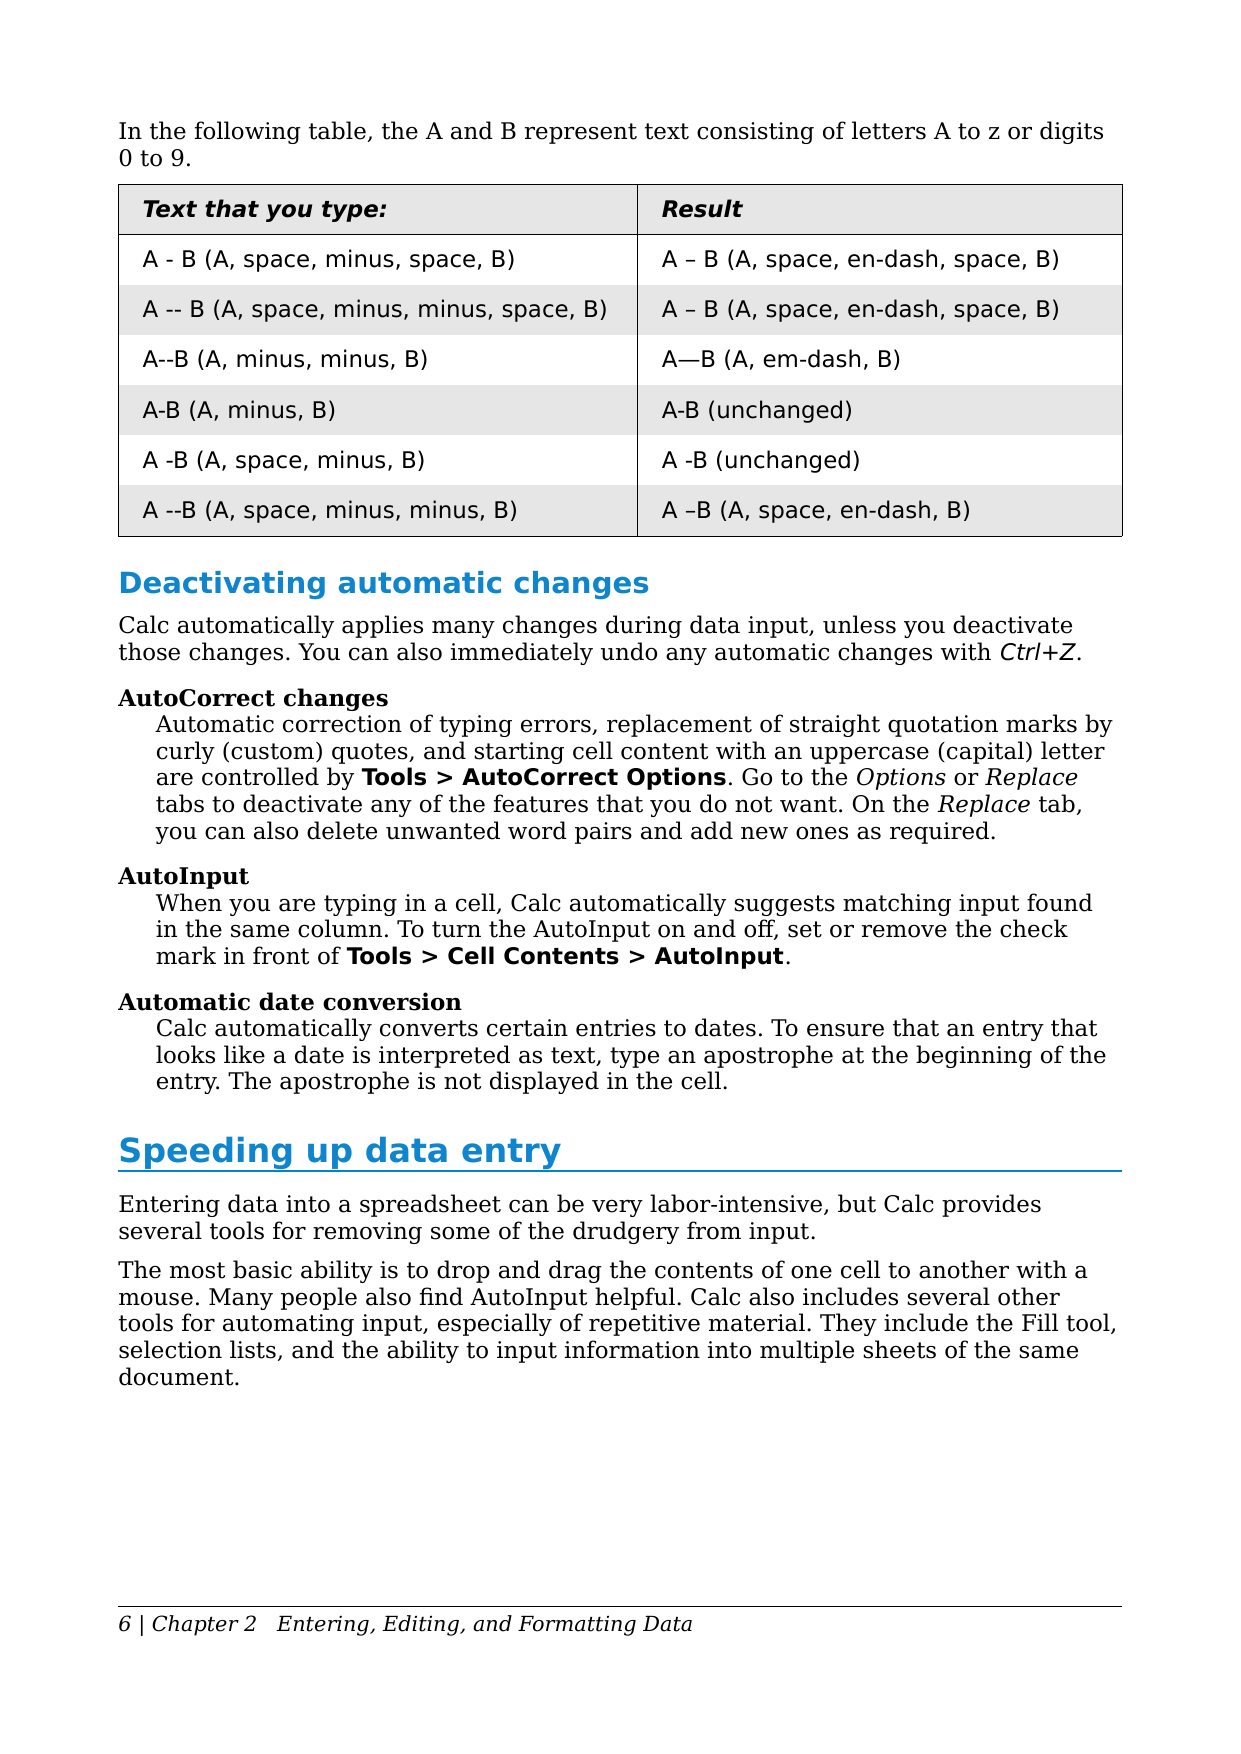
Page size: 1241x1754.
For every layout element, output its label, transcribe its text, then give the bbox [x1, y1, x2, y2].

table_cell A -- B (A, space, minus, minus, space, B) [119, 285, 637, 335]
text Calc automatically converts certain entries to dates. To ensure that an entry that looks like a date is interpreted as text, type an apostrophe at the beginning of the entry. The apostrophe is not displayed in the cell. [156, 1015, 1122, 1095]
table_header Text that you type: [119, 185, 637, 234]
subtitle Speeding up data entry [118, 1131, 1122, 1170]
text Calc automatically applies many changes during data input, unless you deactivate those changes. You can also immediately undo any automatic changes with Ctrl+Z. [118, 613, 1122, 666]
text AutoCorrect changes [118, 684, 1122, 711]
table_cell A -B (unchanged) [638, 435, 1122, 485]
table_cell A-B (unchanged) [638, 385, 1122, 435]
table_cell A –B (A, space, en-dash, B) [638, 485, 1122, 536]
table_cell A – B (A, space, en-dash, space, B) [638, 285, 1122, 335]
table_cell A - B (A, space, minus, space, B) [119, 235, 637, 284]
table_cell A --B (A, space, minus, minus, B) [119, 485, 637, 536]
table_cell A -B (A, space, minus, B) [119, 435, 637, 485]
table_cell A – B (A, space, en-dash, space, B) [638, 235, 1122, 284]
table_cell A-B (A, minus, B) [119, 385, 637, 435]
subtitle Deactivating automatic changes [118, 566, 1122, 600]
text Automatic date conversion [118, 988, 1122, 1015]
text The most basic ability is to drop and drag the contents of one cell to another with a mouse. Many people also find AutoInput helpful. Calc also includes several other tools for automating input, especially of repetitive material. They include the Fill tool, selection lists, and the ability to input information into multiple sheets of the same document. [118, 1257, 1122, 1390]
table_cell A—B (A, em-dash, B) [638, 335, 1122, 385]
text When you are typing in a cell, Calc automatically suggests matching input found in the same column. To turn the AutoInput on and off, set or remove the check mark in front of Tools > Cell Contents > AutoInput. [156, 890, 1122, 970]
table_cell A--B (A, minus, minus, B) [119, 335, 637, 385]
text Automatic correction of typing errors, replacement of straight quotation marks by curly (custom) quotes, and starting cell content with an uppercase (capital) letter are controlled by Tools > AutoCorrect Options. Go to the Options or Replace tabs to deactivate any of the features that you do not want. On the Replace tab, you can also delete unwanted word pairs and add new ones as required. [156, 711, 1122, 844]
table_header Result [638, 185, 1122, 234]
text Entering data into a spreadsheet can be very labor-intensive, but Calc provides several tools for removing some of the drudgery from input. [118, 1191, 1122, 1244]
text In the following table, the A and B represent text consisting of letters A to z or digits 0 to 9. [118, 118, 1122, 171]
text AutoInput [118, 863, 1122, 890]
